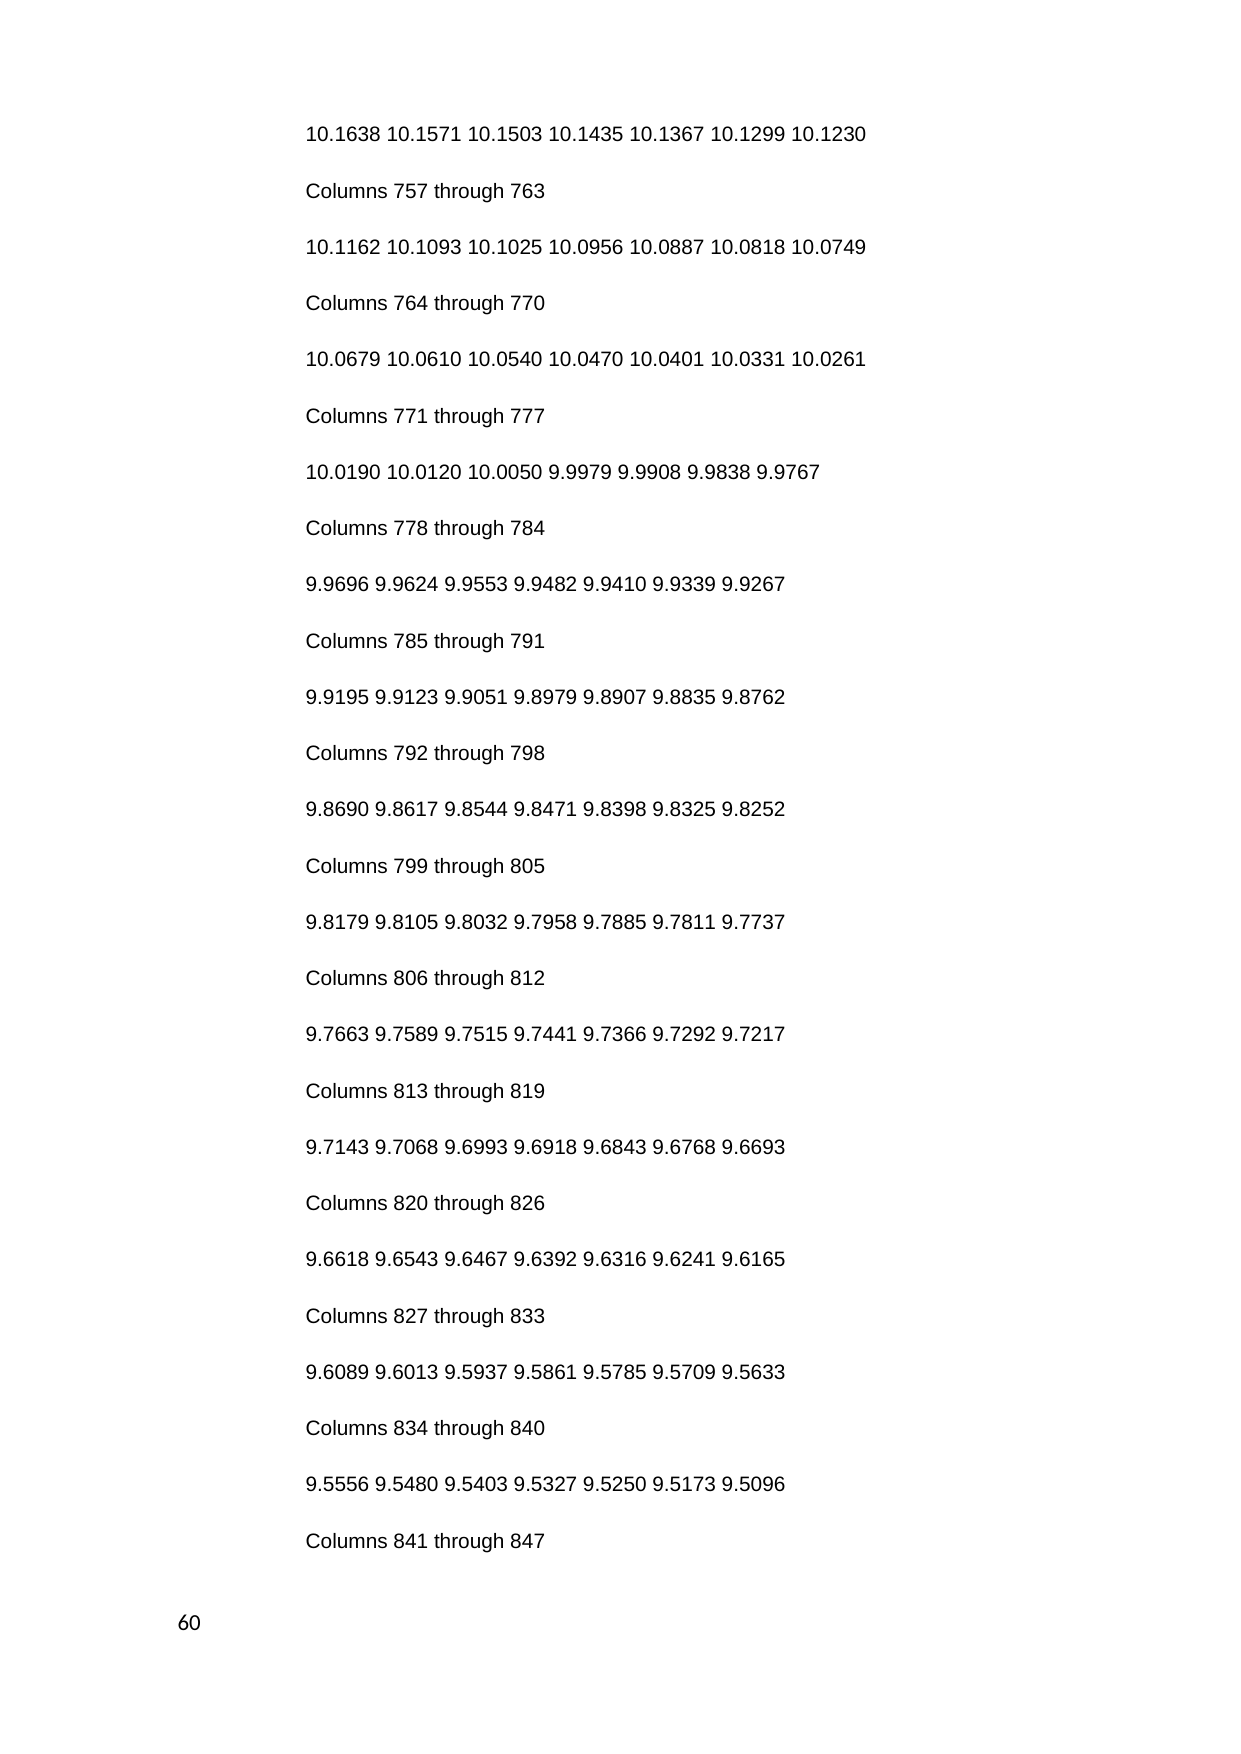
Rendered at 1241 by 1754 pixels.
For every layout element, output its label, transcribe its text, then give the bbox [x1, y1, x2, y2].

text 10.1638 10.1571 10.1503 10.1435 10.1367 10.1299 10.1230 Columns 757 through 763 10.1162 10.1093 10.1025 10.0956 10.0887 10.0818 10.0749 Columns 764 through 770 10.0679 10.0610 10.0540 10.0470 10.0401 10.0331 10.0261 Columns 771 through 777 10.0190 10.0120 10.0050 9.9979 9.9908 9.9838 9.9767 Columns 778 through 784 9.9696 9.9624 9.9553 9.9482 9.9410 9.9339 9.9267 Columns 785 through 791 9.9195 9.9123 9.9051 9.8979 9.8907 9.8835 9.8762 Columns 792 through 798 9.8690 9.8617 9.8544 9.8471 9.8398 9.8325 9.8252 Columns 799 through 805 9.8179 9.8105 9.8032 9.7958 9.7885 9.7811 9.7737 Columns 806 through 812 9.7663 9.7589 9.7515 9.7441 9.7366 9.7292 9.7217 Columns 813 through 819 9.7143 9.7068 9.6993 9.6918 9.6843 9.6768 9.6693 Columns 820 through 826 9.6618 9.6543 9.6467 9.6392 9.6316 9.6241 9.6165 Columns 827 through 833 9.6089 9.6013 9.5937 9.5861 9.5785 9.5709 9.5633 Columns 834 through 840 9.5556 9.5480 9.5403 9.5327 9.5250 9.5173 9.5096 Columns 841 through 847 [305, 118, 1069, 1552]
